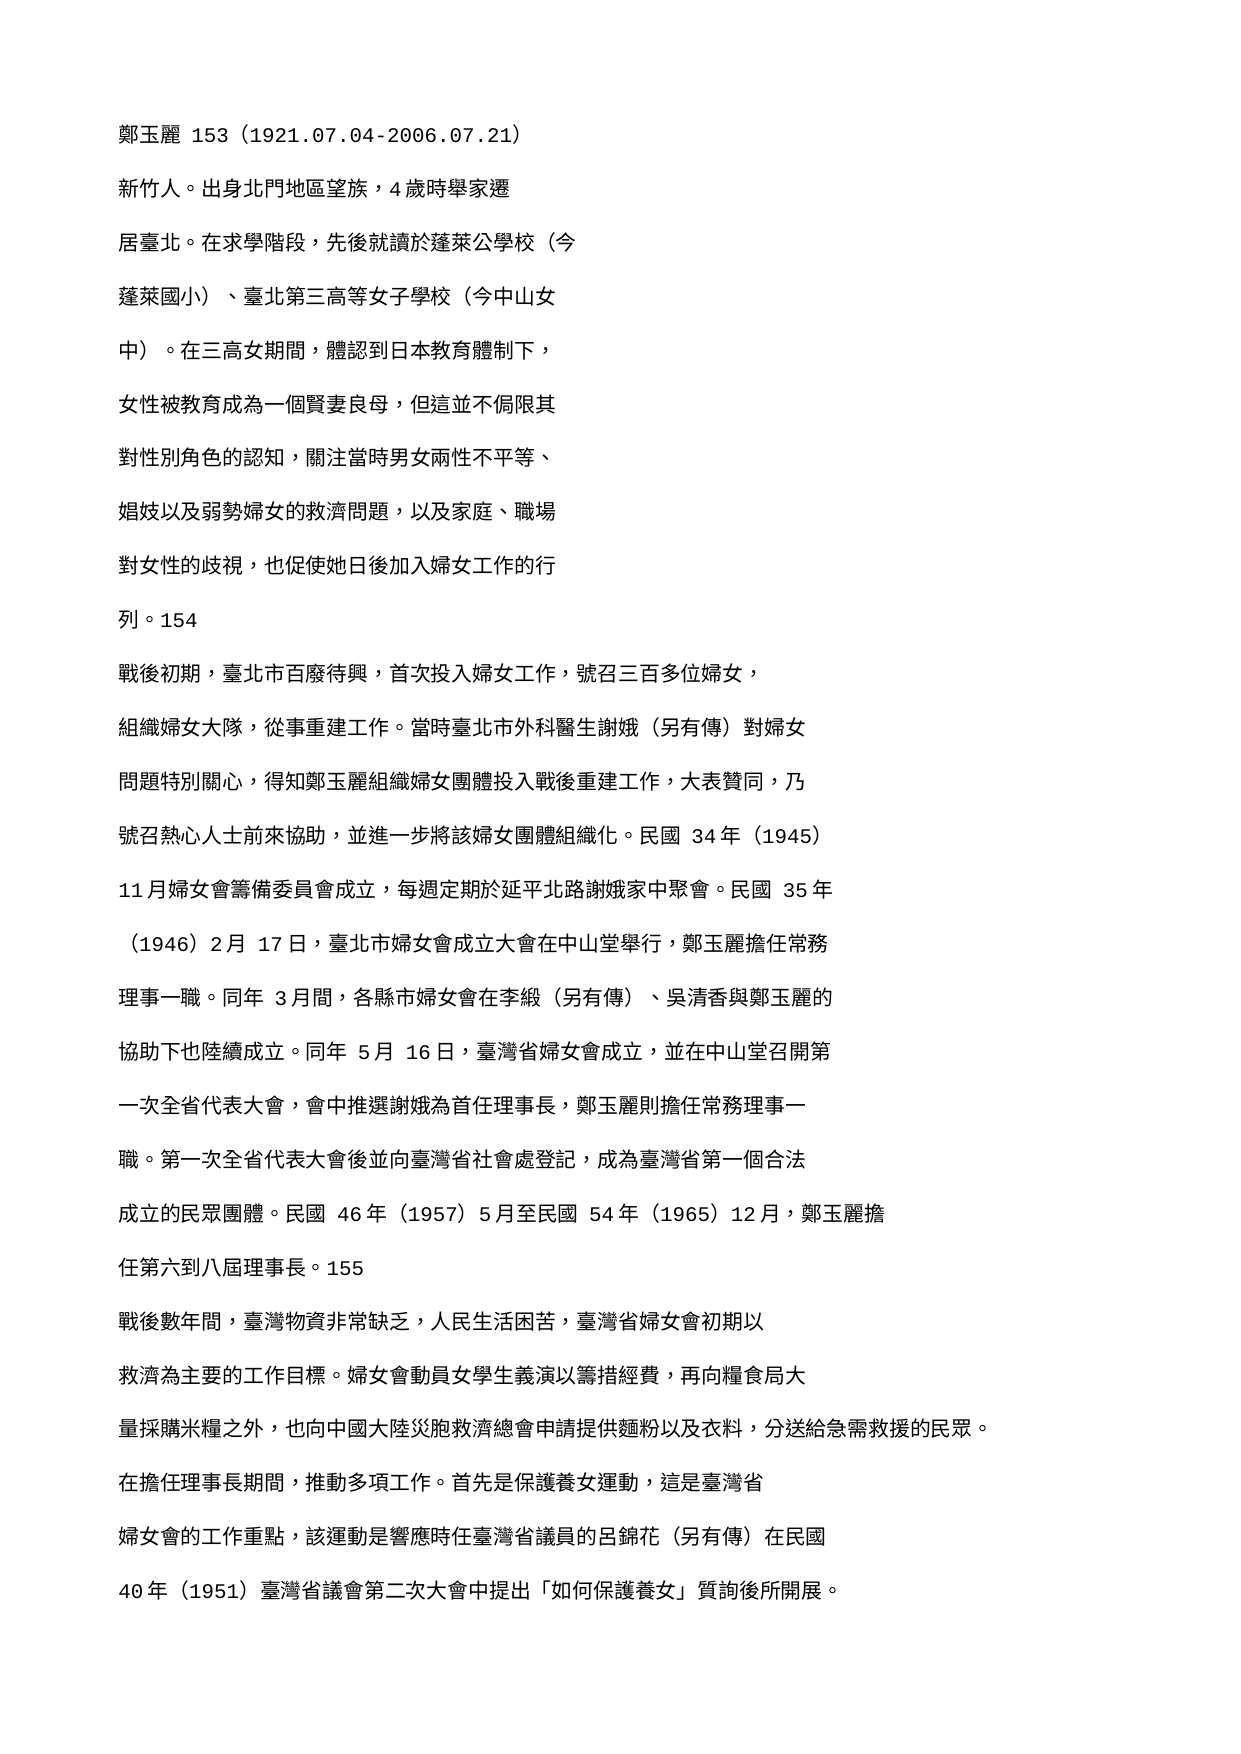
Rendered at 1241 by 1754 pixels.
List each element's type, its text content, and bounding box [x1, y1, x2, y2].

text 鄭玉麗 153（1921.07.04-2006.07.21） [118, 118, 1122, 148]
text 救濟為主要的工作目標。婦女會動員女學生義演以籌措經費，再向糧食局大 [118, 1359, 1122, 1389]
text 理事一職。同年 3月間，各縣市婦女會在李緞（另有傳）、吳清香與鄭玉麗的 [118, 981, 1122, 1011]
text 蓬萊國小）、臺北第三高等女子學校（今中山女 [118, 280, 1122, 310]
text 問題特別關心，得知鄭玉麗組織婦女團體投入戰後重建工作，大表贊同，乃 [118, 765, 1122, 795]
text 量採購米糧之外，也向中國大陸災胞救濟總會申請提供麵粉以及衣料，分送給急需救援的民眾。 [118, 1413, 1122, 1443]
text 一次全省代表大會，會中推選謝娥為首任理事長，鄭玉麗則擔任常務理事一 [118, 1089, 1122, 1119]
text 新竹人。出身北門地區望族，4歲時舉家遷 [118, 172, 1122, 203]
text 列。154 [118, 603, 1122, 634]
text 在擔任理事長期間，推動多項工作。首先是保護養女運動，這是臺灣省 [118, 1467, 1122, 1497]
text 組織婦女大隊，從事重建工作。當時臺北市外科醫生謝娥（另有傳）對婦女 [118, 711, 1122, 741]
text 居臺北。在求學階段，先後就讀於蓬萊公學校（今 [118, 226, 1122, 256]
text 娼妓以及弱勢婦女的救濟問題，以及家庭、職場 [118, 496, 1122, 526]
text 40年（1951）臺灣省議會第二次大會中提出「如何保護養女」質詢後所開展。 [118, 1574, 1122, 1605]
text 對性別角色的認知，關注當時男女兩性不平等、 [118, 442, 1122, 472]
text 協助下也陸續成立。同年 5月 16日，臺灣省婦女會成立，並在中山堂召開第 [118, 1035, 1122, 1066]
text 11月婦女會籌備委員會成立，每週定期於延平北路謝娥家中聚會。民國 35年 [118, 873, 1122, 903]
text 任第六到八屆理事長。155 [118, 1251, 1122, 1281]
text 中）。在三高女期間，體認到日本教育體制下， [118, 334, 1122, 364]
text 職。第一次全省代表大會後並向臺灣省社會處登記，成為臺灣省第一個合法 [118, 1143, 1122, 1173]
text 號召熱心人士前來協助，並進一步將該婦女團體組織化。民國 34年（1945） [118, 819, 1122, 849]
text （1946）2月 17日，臺北市婦女會成立大會在中山堂舉行，鄭玉麗擔任常務 [118, 927, 1122, 957]
text 婦女會的工作重點，該運動是響應時任臺灣省議員的呂錦花（另有傳）在民國 [118, 1520, 1122, 1551]
text 對女性的歧視，也促使她日後加入婦女工作的行 [118, 549, 1122, 579]
text 女性被教育成為一個賢妻良母，但這並不侷限其 [118, 388, 1122, 418]
text 成立的民眾團體。民國 46年（1957）5月至民國 54年（1965）12月，鄭玉麗擔 [118, 1197, 1122, 1227]
text 戰後數年間，臺灣物資非常缺乏，人民生活困苦，臺灣省婦女會初期以 [118, 1305, 1122, 1335]
text 戰後初期，臺北市百廢待興，首次投入婦女工作，號召三百多位婦女， [118, 657, 1122, 687]
